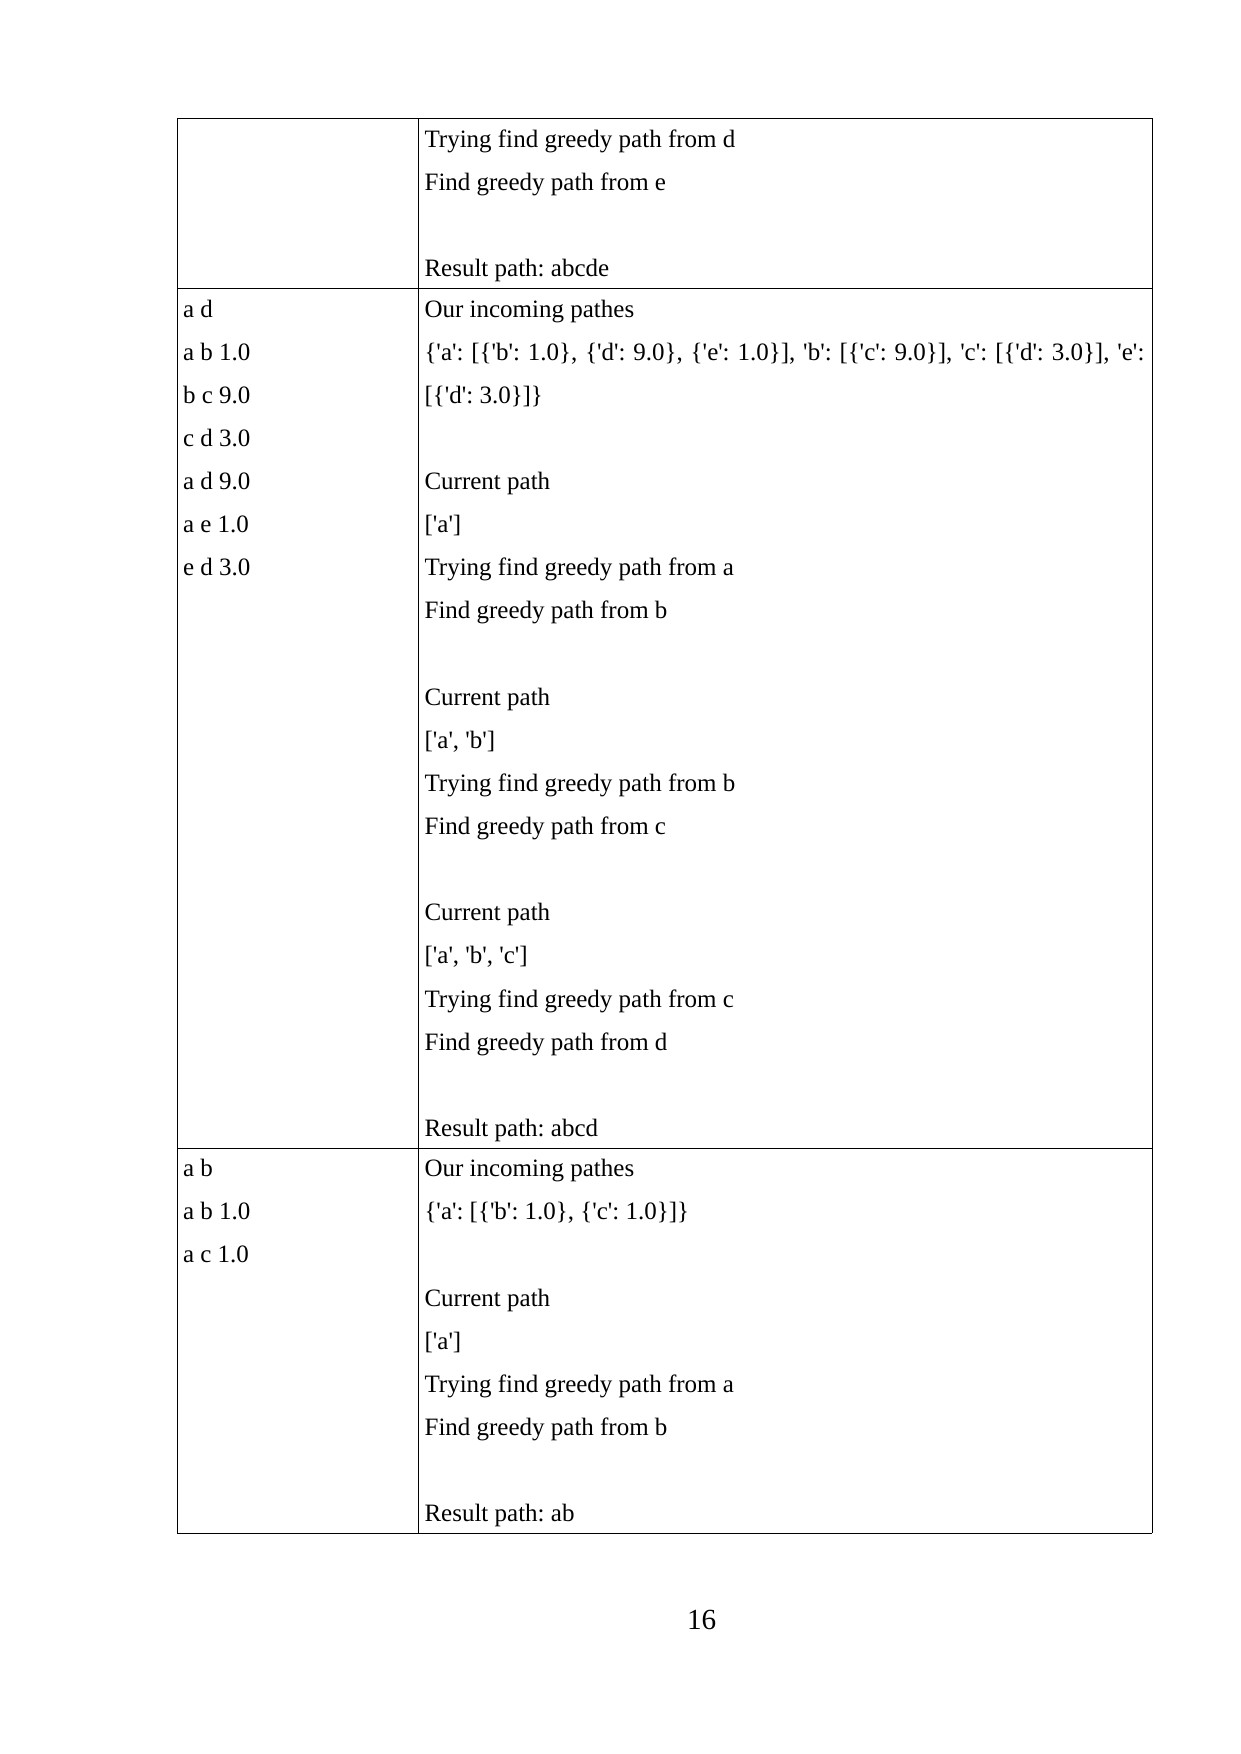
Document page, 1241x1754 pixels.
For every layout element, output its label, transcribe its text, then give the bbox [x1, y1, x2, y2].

table_cell a b a b 1.0 a c 1.0 [178, 1149, 418, 1533]
table_cell [178, 119, 418, 288]
table_cell a d a b 1.0 b c 9.0 c d 3.0 a d 9.0 a e 1.0 e d 3.0 [178, 289, 418, 1147]
table_cell Our incoming pathes {'a': [{'b': 1.0}, {'c': 1.0}]} Current path ['a'] Trying find greedy path from a Find greedy path from b Result path: ab [419, 1149, 1152, 1533]
table_cell Our incoming pathes {'a': [{'b': 1.0}, {'d': 9.0}, {'e': 1.0}], 'b': [{'c': 9.0}], 'c': [{'d': 3.0}], 'e': [{'d': 3.0}]} Current path ['a'] Trying find greedy path from a Find greedy path from b Current path ['a', 'b'] Trying find greedy path from b Find greedy path from c Current path ['a', 'b', 'c'] Trying find greedy path from c Find greedy path from d Result path: abcd [419, 289, 1152, 1147]
table_cell Trying find greedy path from d Find greedy path from e Result path: abcde [419, 119, 1152, 288]
